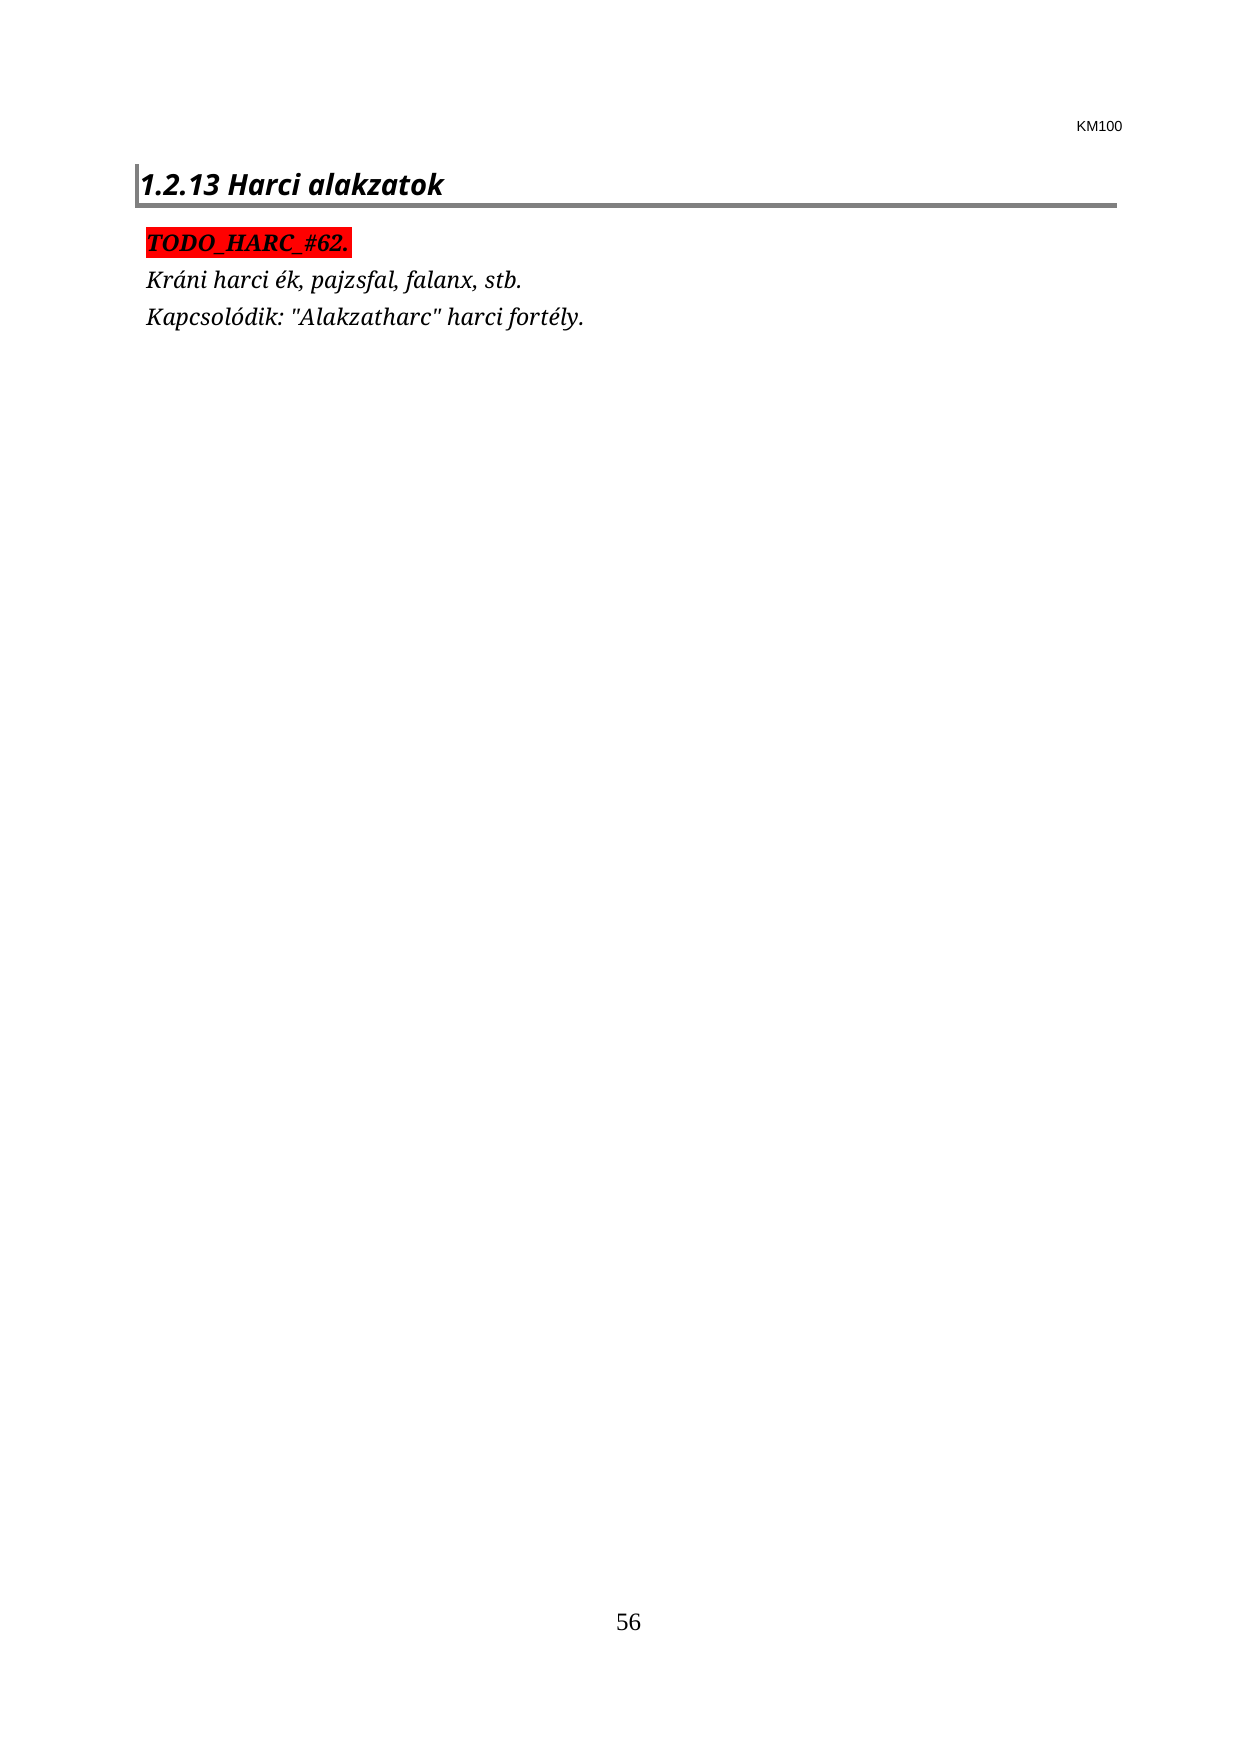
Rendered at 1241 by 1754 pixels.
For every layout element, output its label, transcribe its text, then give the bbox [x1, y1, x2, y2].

subtitle Harci alakzatok [139, 164, 1122, 204]
text Kráni harci ék, pajzsfal, falanx, stb. [134, 264, 1122, 295]
text Kapcsolódik: "Alakzatharc" harci fortély. [134, 301, 1122, 332]
text TODO_HARC_#62. [134, 227, 1122, 258]
